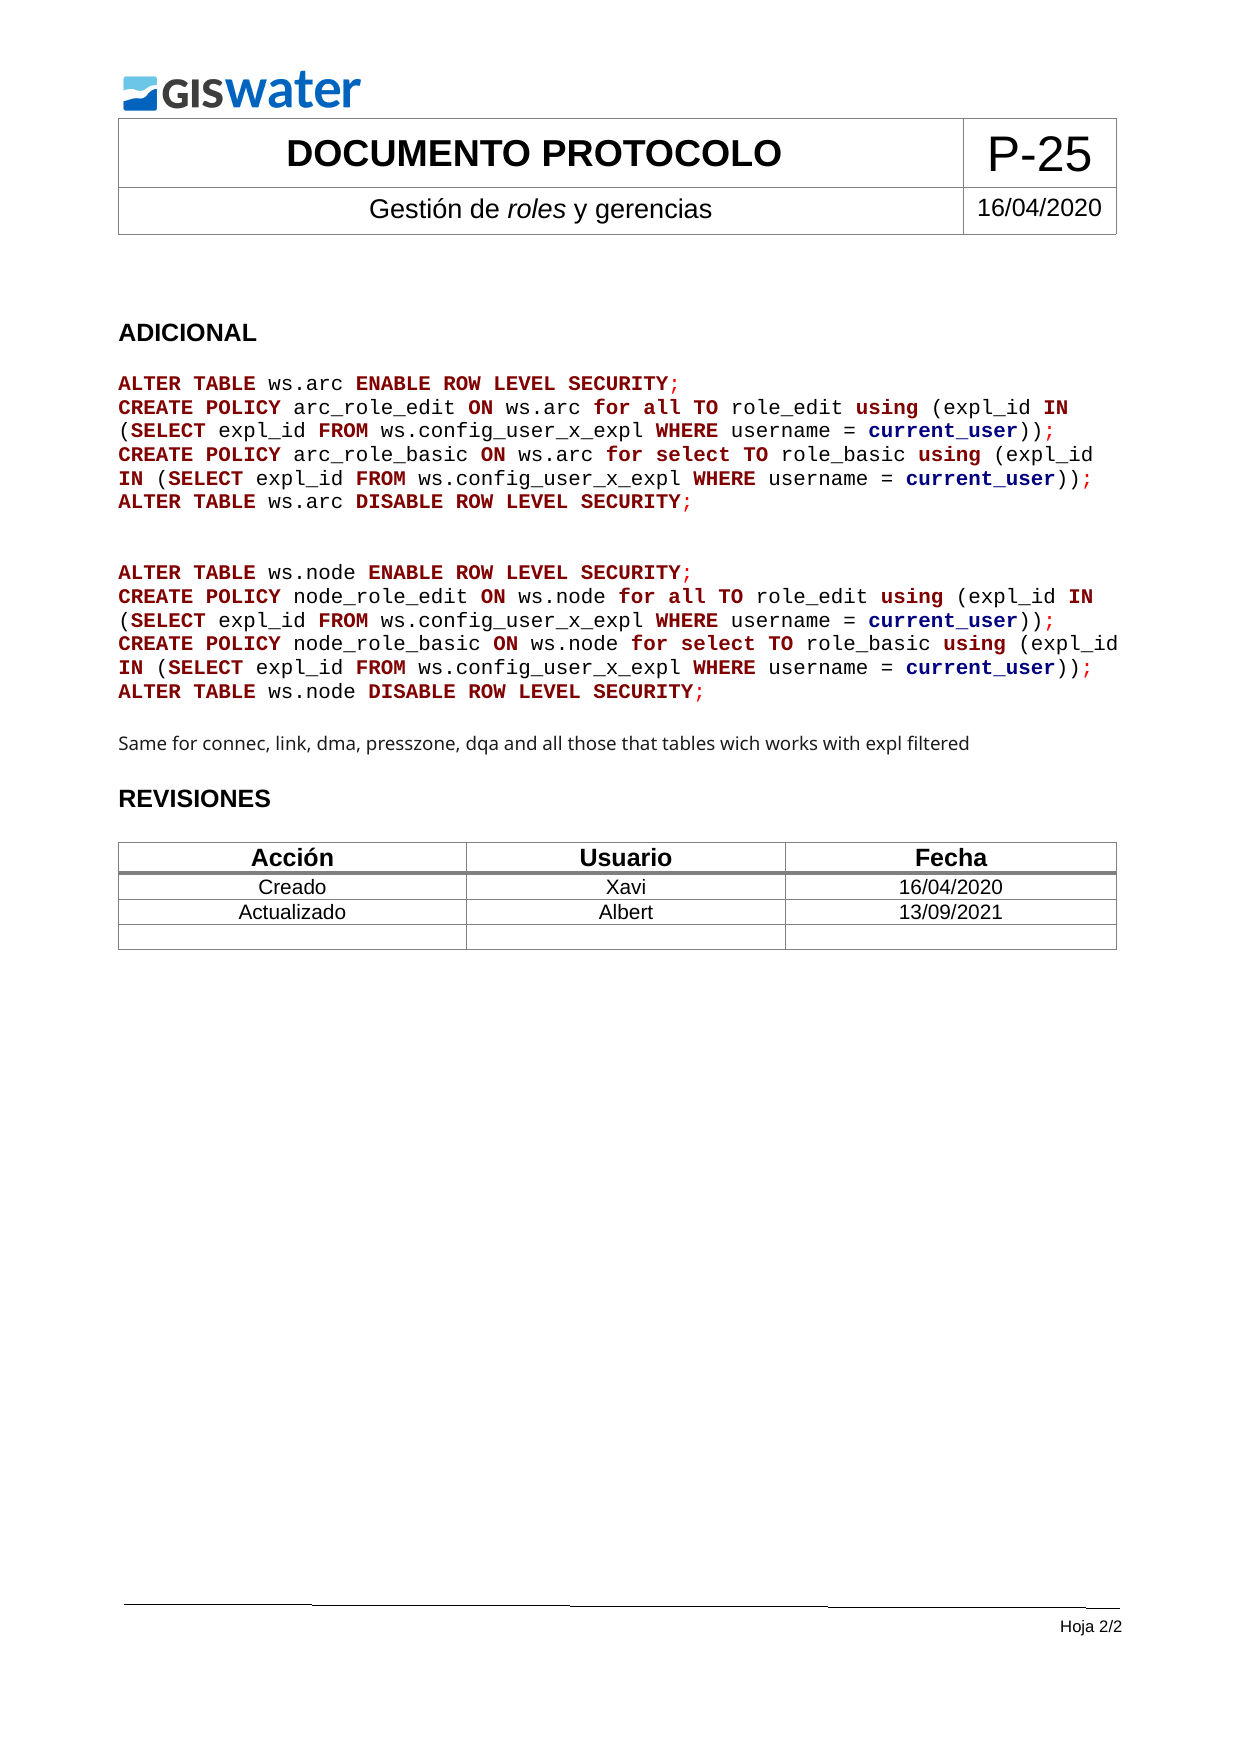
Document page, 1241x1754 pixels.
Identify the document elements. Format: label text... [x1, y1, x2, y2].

text ALTER TABLE ws.node DISABLE ROW LEVEL SECURITY; [118, 681, 1122, 704]
text ALTER TABLE ws.arc ENABLE ROW LEVEL SECURITY; [118, 373, 1122, 397]
table_cell Albert [467, 900, 785, 923]
text Same for connec, link, dma, presszone, dqa and all those that tables wich works with expl filtered [118, 704, 1122, 755]
table_cell Creado [119, 875, 466, 898]
table_cell 16/04/2020 [786, 875, 1116, 898]
list ADICIONAL [118, 318, 1122, 347]
text CREATE POLICY node_role_edit ON ws.node for all TO role_edit using (expl_id IN (SELECT expl_id FROM ws.config_user_x_expl WHERE username = current_user)); [118, 586, 1122, 633]
picture [119, 66, 365, 115]
text CREATE POLICY arc_role_edit ON ws.arc for all TO role_edit using (expl_id IN (SELECT expl_id FROM ws.config_user_x_expl WHERE username = current_user)); [118, 397, 1122, 444]
table_header Fecha [786, 843, 1116, 871]
table_header Acción [119, 843, 466, 871]
table_cell [119, 925, 466, 948]
table_cell 13/09/2021 [786, 900, 1116, 923]
table_cell Actualizado [119, 900, 466, 923]
table_cell [786, 925, 1116, 948]
table_header Usuario [467, 843, 785, 871]
text ALTER TABLE ws.arc DISABLE ROW LEVEL SECURITY; [118, 491, 1122, 515]
list REVISIONES [118, 784, 1122, 813]
table_cell [467, 925, 785, 948]
text ALTER TABLE ws.node ENABLE ROW LEVEL SECURITY; [118, 562, 1122, 586]
text CREATE POLICY arc_role_basic ON ws.arc for select TO role_basic using (expl_id IN (SELECT expl_id FROM ws.config_user_x_expl WHERE username = current_user)); [118, 444, 1122, 491]
table_cell Xavi [467, 875, 785, 898]
text CREATE POLICY node_role_basic ON ws.node for select TO role_basic using (expl_id IN (SELECT expl_id FROM ws.config_user_x_expl WHERE username = current_user)); [118, 633, 1122, 681]
